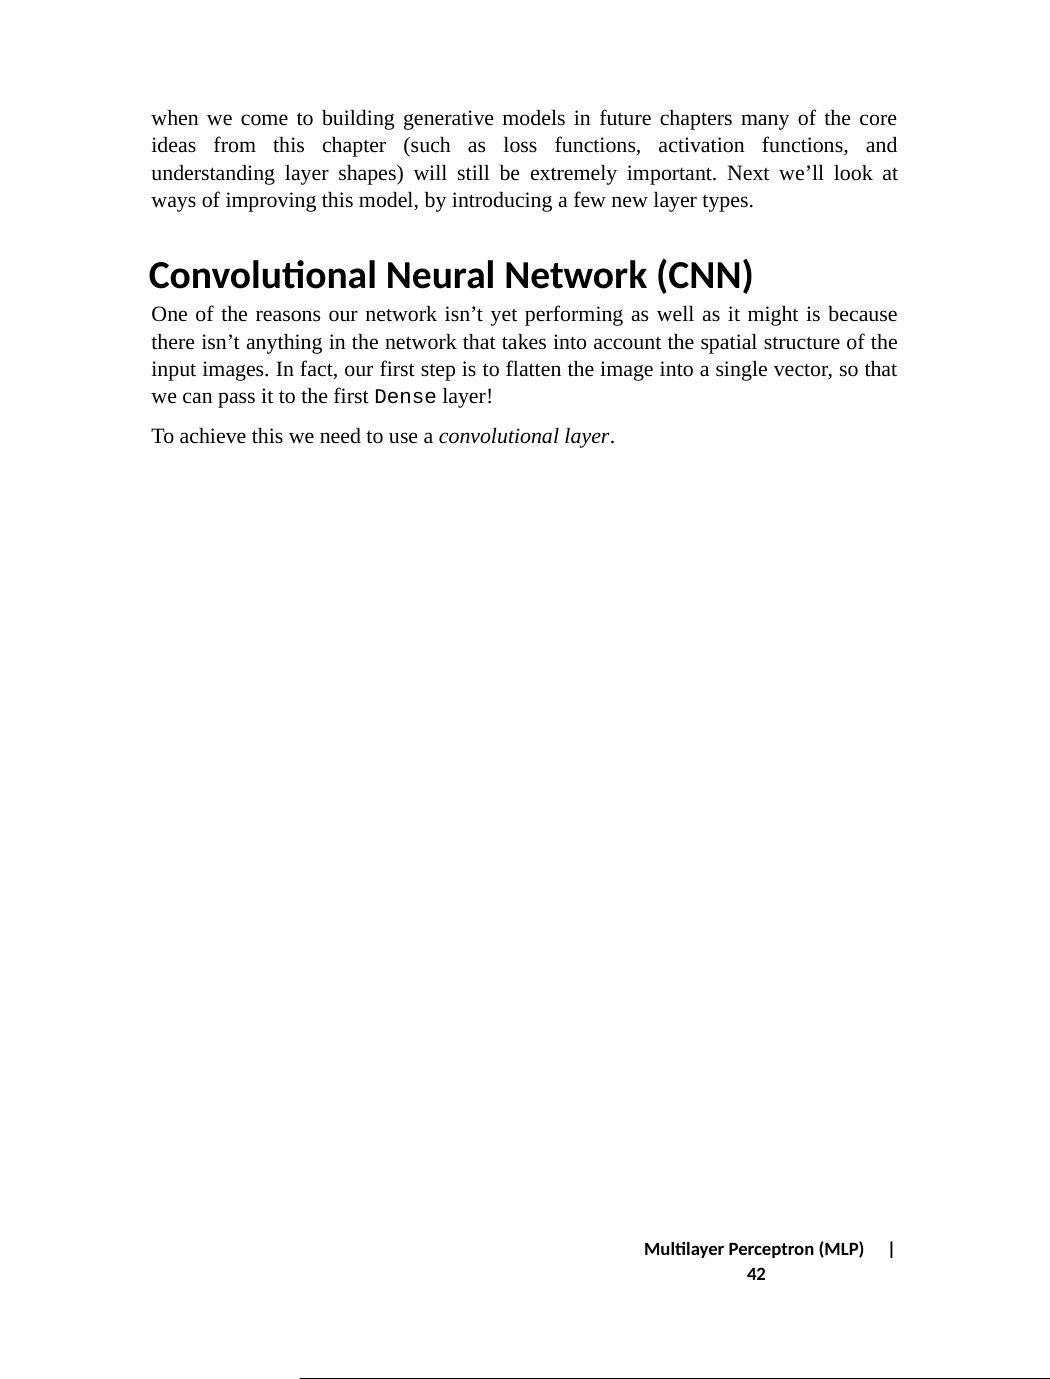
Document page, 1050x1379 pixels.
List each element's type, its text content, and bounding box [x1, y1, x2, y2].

text when we come to building generative models in future chapters many of the core ideas from this chapter (such as loss functions, activation functions, and understanding layer shapes) will still be extremely important. Next we’ll look at ways of improving this model, by introducing a few new layer types. [151, 105, 899, 212]
text Convolutional Neural Network (CNN) [148, 250, 900, 298]
text One of the reasons our network isn’t yet performing as well as it might is because there isn’t anything in the network that takes into account the spatial structure of the input images. In fact, our first step is to flatten the image into a single vector, so that we can pass it to the first Dense layer! [151, 301, 899, 410]
text To achieve this we need to use a convolutional layer. [151, 423, 899, 448]
